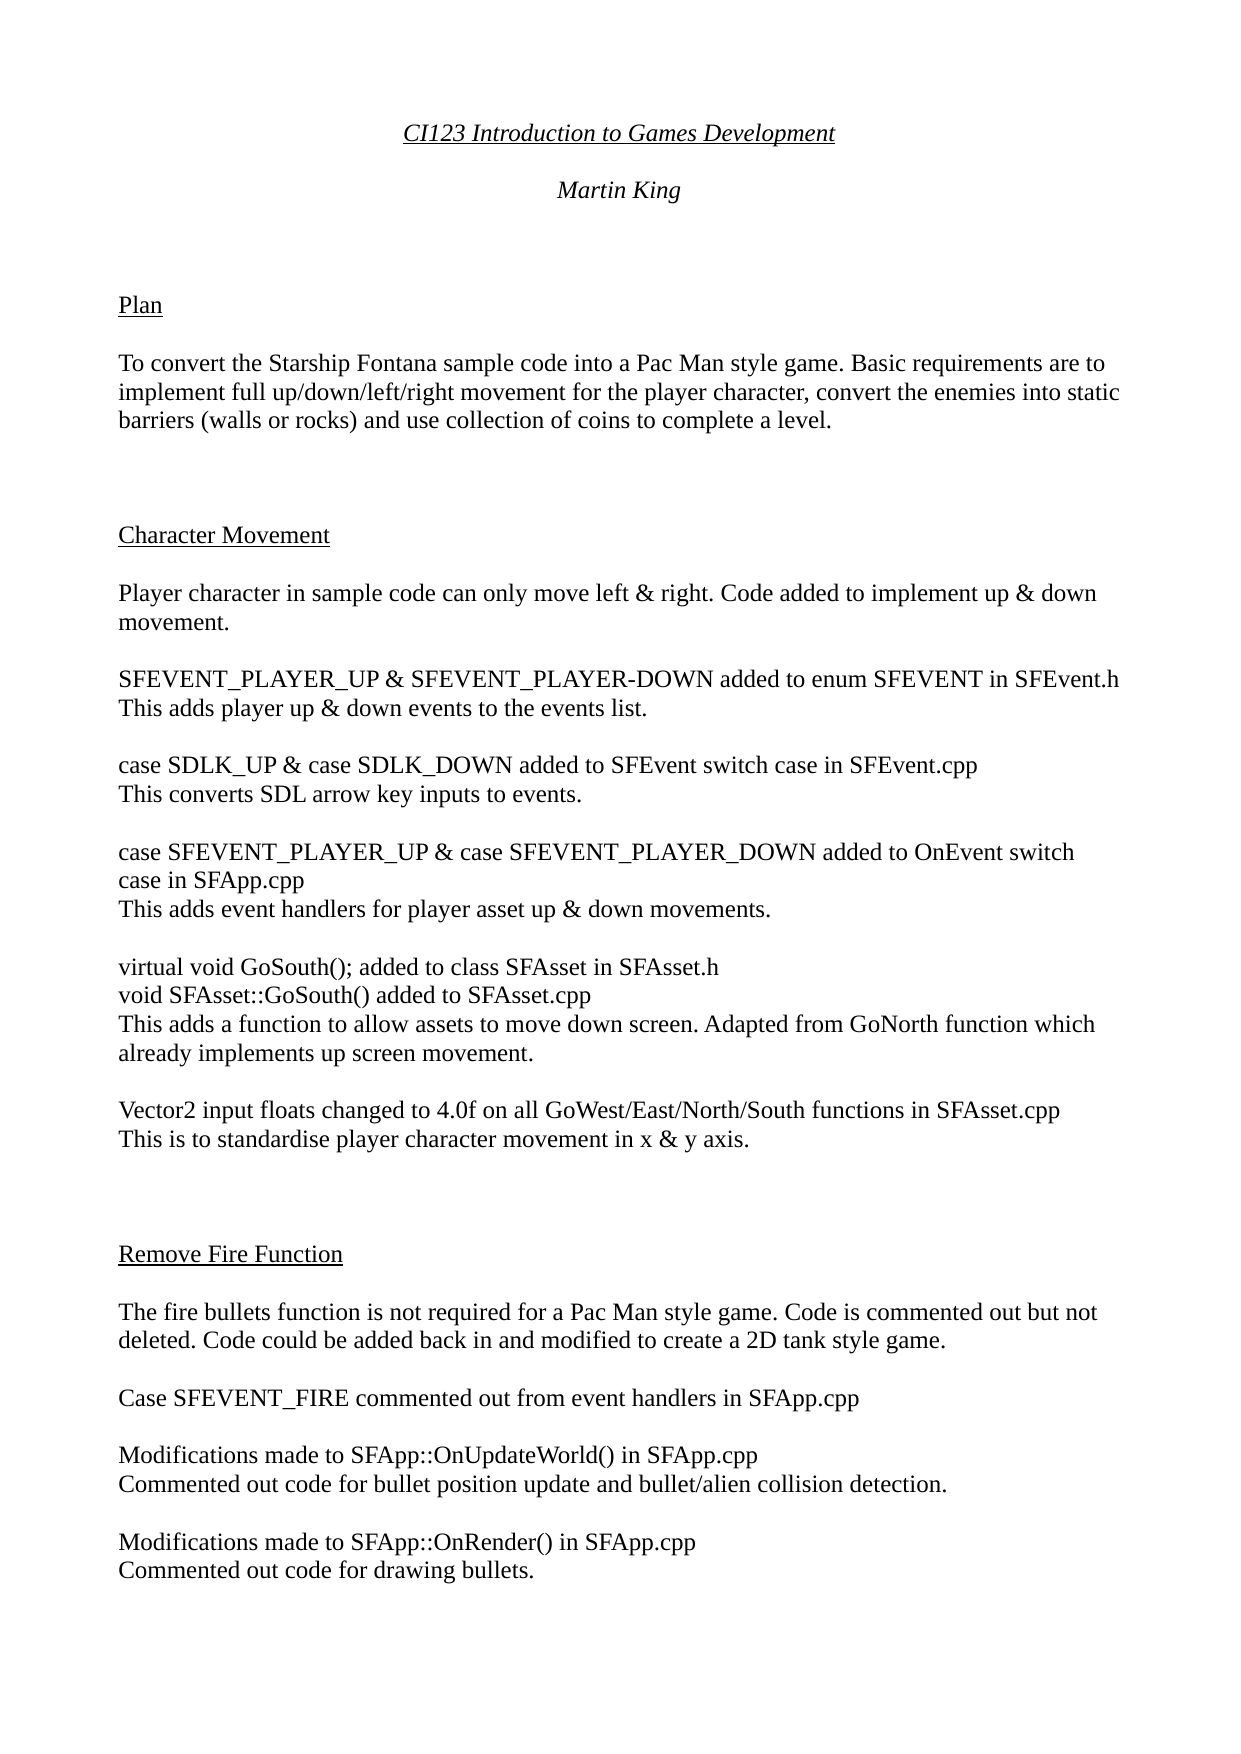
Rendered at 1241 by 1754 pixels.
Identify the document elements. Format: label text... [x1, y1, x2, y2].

text void SFAsset::GoSouth() added to SFAsset.cpp [118, 981, 1122, 1009]
text CI123 Introduction to Games Development [118, 118, 1122, 147]
text To convert the Starship Fontana sample code into a Pac Man style game. Basic requirements are to implement full up/down/left/right movement for the player character, convert the enemies into static barriers (walls or rocks) and use collection of coins to complete a level. [118, 348, 1122, 434]
text Martin King [118, 176, 1122, 204]
text Character Movement [118, 521, 1122, 549]
text Case SFEVENT_FIRE commented out from event handlers in SFApp.cpp [118, 1383, 1122, 1412]
text The fire bullets function is not required for a Pac Man style game. Code is commented out but not deleted. Code could be added back in and modified to create a 2D tank style game. [118, 1297, 1122, 1354]
text Commented out code for bullet position update and bullet/alien collision detection. [118, 1469, 1122, 1498]
text Commented out code for drawing bullets. [118, 1556, 1122, 1584]
text virtual void GoSouth(); added to class SFAsset in SFAsset.h [118, 952, 1122, 981]
text Plan [118, 291, 1122, 319]
text case SDLK_UP & case SDLK_DOWN added to SFEvent switch case in SFEvent.cpp [118, 751, 1122, 779]
text SFEVENT_PLAYER_UP & SFEVENT_PLAYER-DOWN added to enum SFEVENT in SFEvent.h [118, 664, 1122, 693]
text Modifications made to SFApp::OnUpdateWorld() in SFApp.cpp [118, 1441, 1122, 1469]
text Vector2 input floats changed to 4.0f on all GoWest/East/North/South functions in SFAsset.cpp [118, 1096, 1122, 1124]
text Player character in sample code can only move left & right. Code added to implement up & down movement. [118, 578, 1122, 636]
text Remove Fire Function [118, 1239, 1122, 1268]
text This converts SDL arrow key inputs to events. [118, 779, 1122, 808]
text Modifications made to SFApp::OnRender() in SFApp.cpp [118, 1527, 1122, 1556]
text This adds event handlers for player asset up & down movements. [118, 894, 1122, 923]
text case SFEVENT_PLAYER_UP & case SFEVENT_PLAYER_DOWN added to OnEvent switch case in SFApp.cpp [118, 837, 1122, 894]
text This is to standardise player character movement in x & y axis. [118, 1124, 1122, 1153]
text This adds player up & down events to the events list. [118, 693, 1122, 722]
text This adds a function to allow assets to move down screen. Adapted from GoNorth function which already implements up screen movement. [118, 1009, 1122, 1067]
